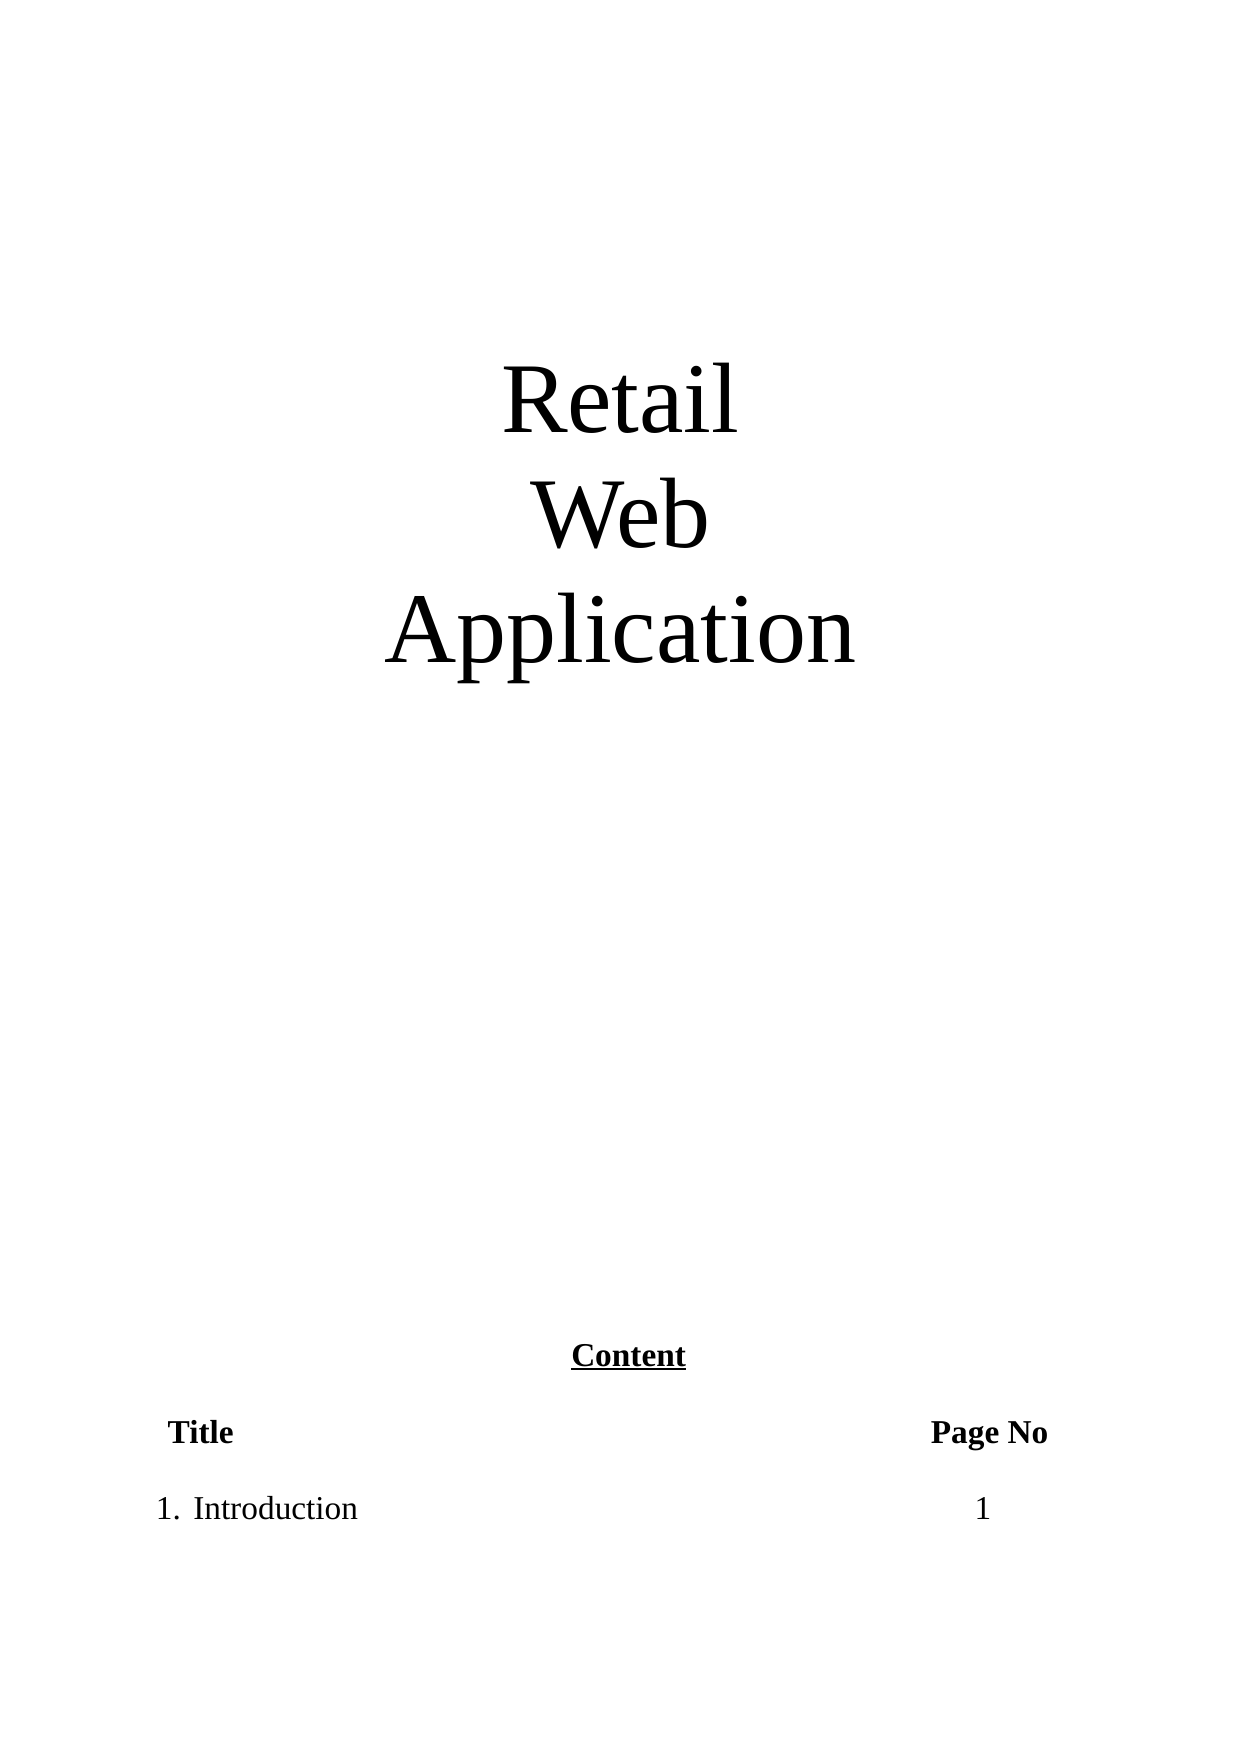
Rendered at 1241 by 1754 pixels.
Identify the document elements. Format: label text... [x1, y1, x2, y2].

text Application [118, 568, 1122, 683]
text Web [118, 453, 1122, 568]
list Introduction 1 [156, 1488, 1122, 1527]
text Content [118, 1335, 1122, 1373]
text Title Page No [118, 1412, 1122, 1450]
text Retail [118, 338, 1122, 453]
